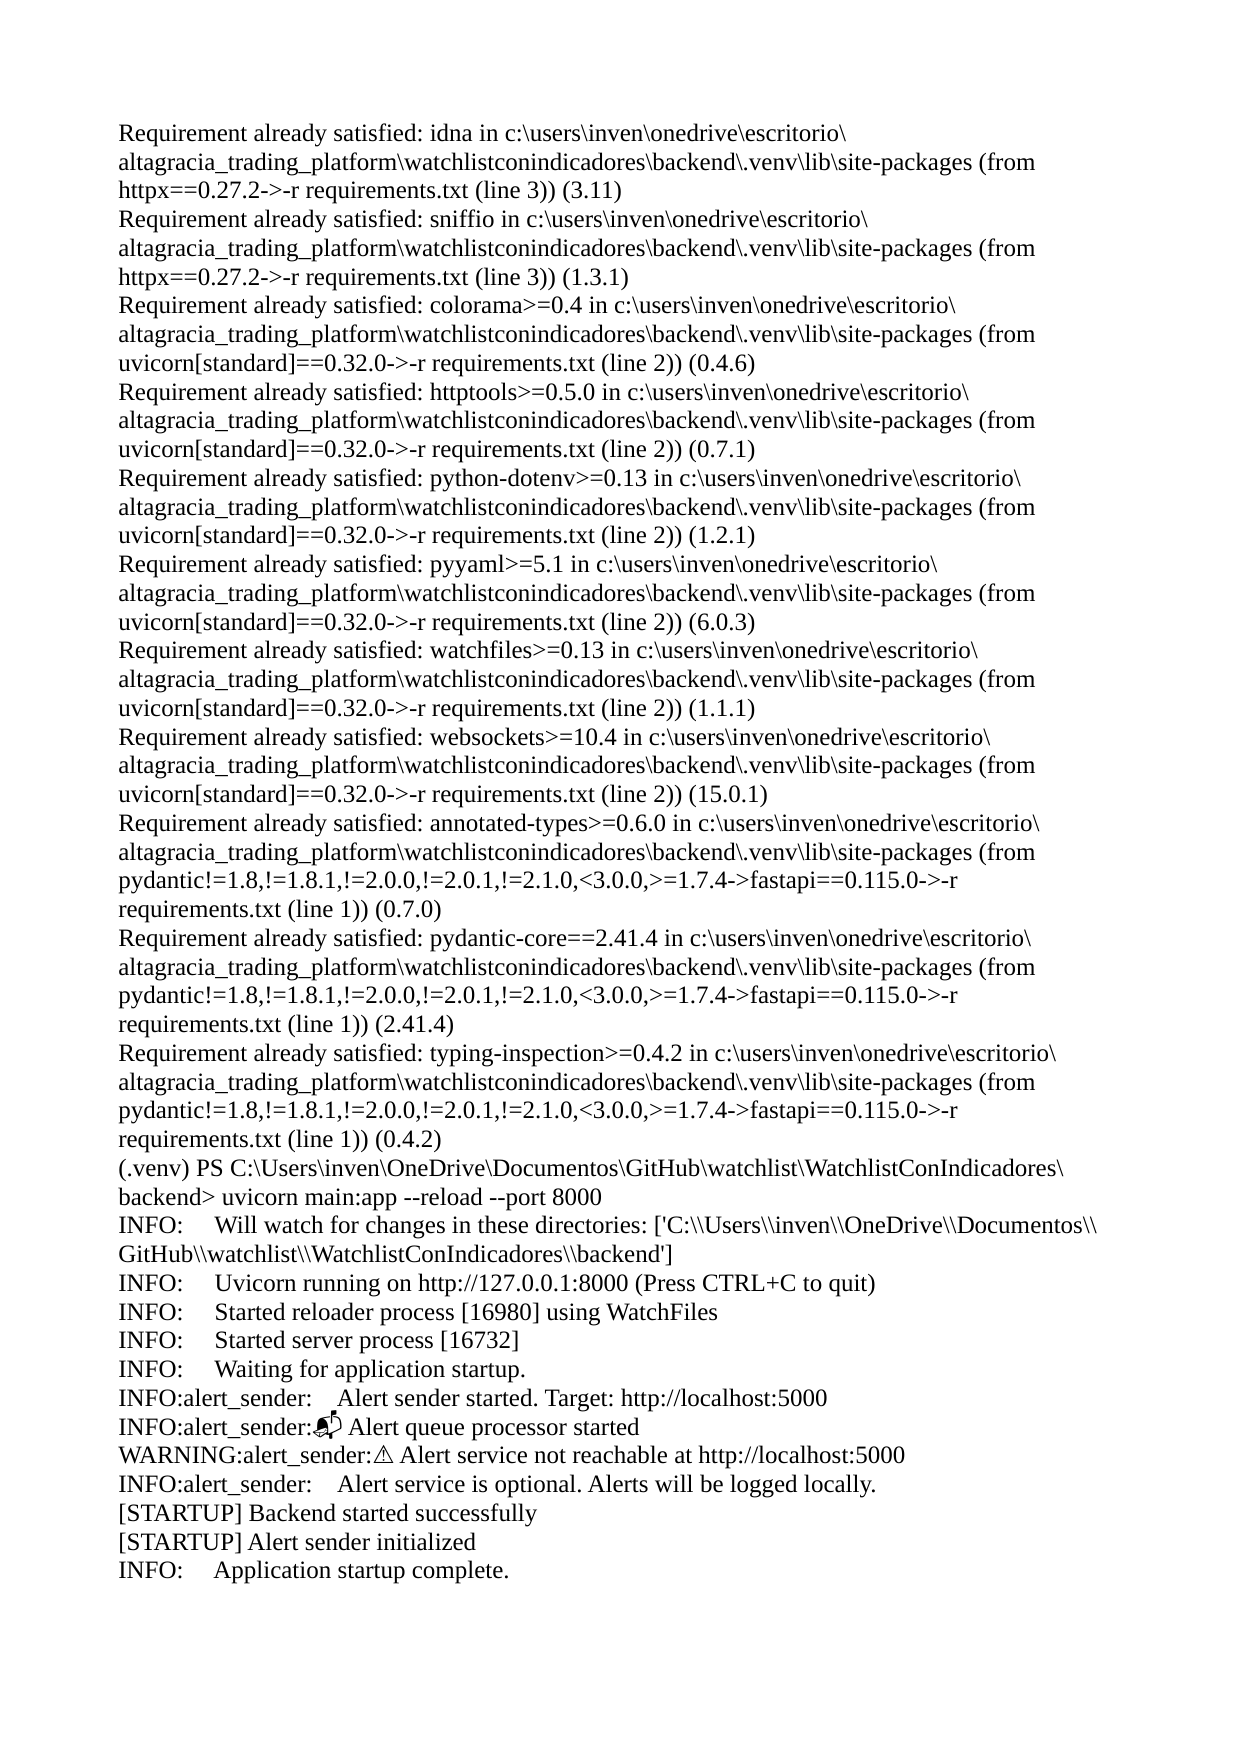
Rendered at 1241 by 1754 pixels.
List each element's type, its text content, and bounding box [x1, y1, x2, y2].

text Requirement already satisfied: pyyaml>=5.1 in c:\users\inven\onedrive\escritorio\altagracia_trading_platform\watchlistconindicadores\backend\.venv\lib\site-packages (from uvicorn[standard]==0.32.0->-r requirements.txt (line 2)) (6.0.3) [118, 549, 1122, 636]
text Requirement already satisfied: watchfiles>=0.13 in c:\users\inven\onedrive\escritorio\altagracia_trading_platform\watchlistconindicadores\backend\.venv\lib\site-packages (from uvicorn[standard]==0.32.0->-r requirements.txt (line 2)) (1.1.1) [118, 636, 1122, 722]
text Requirement already satisfied: websockets>=10.4 in c:\users\inven\onedrive\escritorio\altagracia_trading_platform\watchlistconindicadores\backend\.venv\lib\site-packages (from uvicorn[standard]==0.32.0->-r requirements.txt (line 2)) (15.0.1) [118, 722, 1122, 808]
text Requirement already satisfied: typing-inspection>=0.4.2 in c:\users\inven\onedrive\escritorio\altagracia_trading_platform\watchlistconindicadores\backend\.venv\lib\site-packages (from pydantic!=1.8,!=1.8.1,!=2.0.0,!=2.0.1,!=2.1.0,<3.0.0,>=1.7.4->fastapi==0.115.0->-r requirements.txt (line 1)) (0.4.2) [118, 1038, 1122, 1153]
text Requirement already satisfied: httptools>=0.5.0 in c:\users\inven\onedrive\escritorio\altagracia_trading_platform\watchlistconindicadores\backend\.venv\lib\site-packages (from uvicorn[standard]==0.32.0->-r requirements.txt (line 2)) (0.7.1) [118, 377, 1122, 463]
text Requirement already satisfied: idna in c:\users\inven\onedrive\escritorio\altagracia_trading_platform\watchlistconindicadores\backend\.venv\lib\site-packages (from httpx==0.27.2->-r requirements.txt (line 3)) (3.11) [118, 118, 1122, 204]
text Requirement already satisfied: annotated-types>=0.6.0 in c:\users\inven\onedrive\escritorio\altagracia_trading_platform\watchlistconindicadores\backend\.venv\lib\site-packages (from pydantic!=1.8,!=1.8.1,!=2.0.0,!=2.0.1,!=2.1.0,<3.0.0,>=1.7.4->fastapi==0.115.0->-r requirements.txt (line 1)) (0.7.0) [118, 808, 1122, 923]
text INFO:alert_sender:💡 Alert service is optional. Alerts will be logged locally. [118, 1469, 1122, 1498]
text INFO: Application startup complete. [118, 1556, 1122, 1584]
text [STARTUP] Backend started successfully [118, 1498, 1122, 1527]
text INFO:alert_sender:🚀 Alert sender started. Target: http://localhost:5000 [118, 1383, 1122, 1412]
text INFO: Will watch for changes in these directories: ['C:\\Users\\inven\\OneDrive\\Documentos\\GitHub\\watchlist\\WatchlistConIndicadores\\backend'] [118, 1211, 1122, 1268]
text Requirement already satisfied: sniffio in c:\users\inven\onedrive\escritorio\altagracia_trading_platform\watchlistconindicadores\backend\.venv\lib\site-packages (from httpx==0.27.2->-r requirements.txt (line 3)) (1.3.1) [118, 204, 1122, 291]
text INFO: Started reloader process [16980] using WatchFiles [118, 1297, 1122, 1326]
text (.venv) PS C:\Users\inven\OneDrive\Documentos\GitHub\watchlist\WatchlistConIndicadores\backend> uvicorn main:app --reload --port 8000 [118, 1153, 1122, 1211]
text Requirement already satisfied: python-dotenv>=0.13 in c:\users\inven\onedrive\escritorio\altagracia_trading_platform\watchlistconindicadores\backend\.venv\lib\site-packages (from uvicorn[standard]==0.32.0->-r requirements.txt (line 2)) (1.2.1) [118, 463, 1122, 549]
text INFO: Waiting for application startup. [118, 1354, 1122, 1383]
text INFO:alert_sender:📬 Alert queue processor started [118, 1412, 1122, 1441]
text WARNING:alert_sender:⚠️ Alert service not reachable at http://localhost:5000 [118, 1441, 1122, 1469]
text Requirement already satisfied: colorama>=0.4 in c:\users\inven\onedrive\escritorio\altagracia_trading_platform\watchlistconindicadores\backend\.venv\lib\site-packages (from uvicorn[standard]==0.32.0->-r requirements.txt (line 2)) (0.4.6) [118, 291, 1122, 377]
text [STARTUP] Alert sender initialized [118, 1527, 1122, 1556]
text INFO: Uvicorn running on http://127.0.0.1:8000 (Press CTRL+C to quit) [118, 1268, 1122, 1297]
text INFO: Started server process [16732] [118, 1326, 1122, 1354]
text Requirement already satisfied: pydantic-core==2.41.4 in c:\users\inven\onedrive\escritorio\altagracia_trading_platform\watchlistconindicadores\backend\.venv\lib\site-packages (from pydantic!=1.8,!=1.8.1,!=2.0.0,!=2.0.1,!=2.1.0,<3.0.0,>=1.7.4->fastapi==0.115.0->-r requirements.txt (line 1)) (2.41.4) [118, 923, 1122, 1038]
